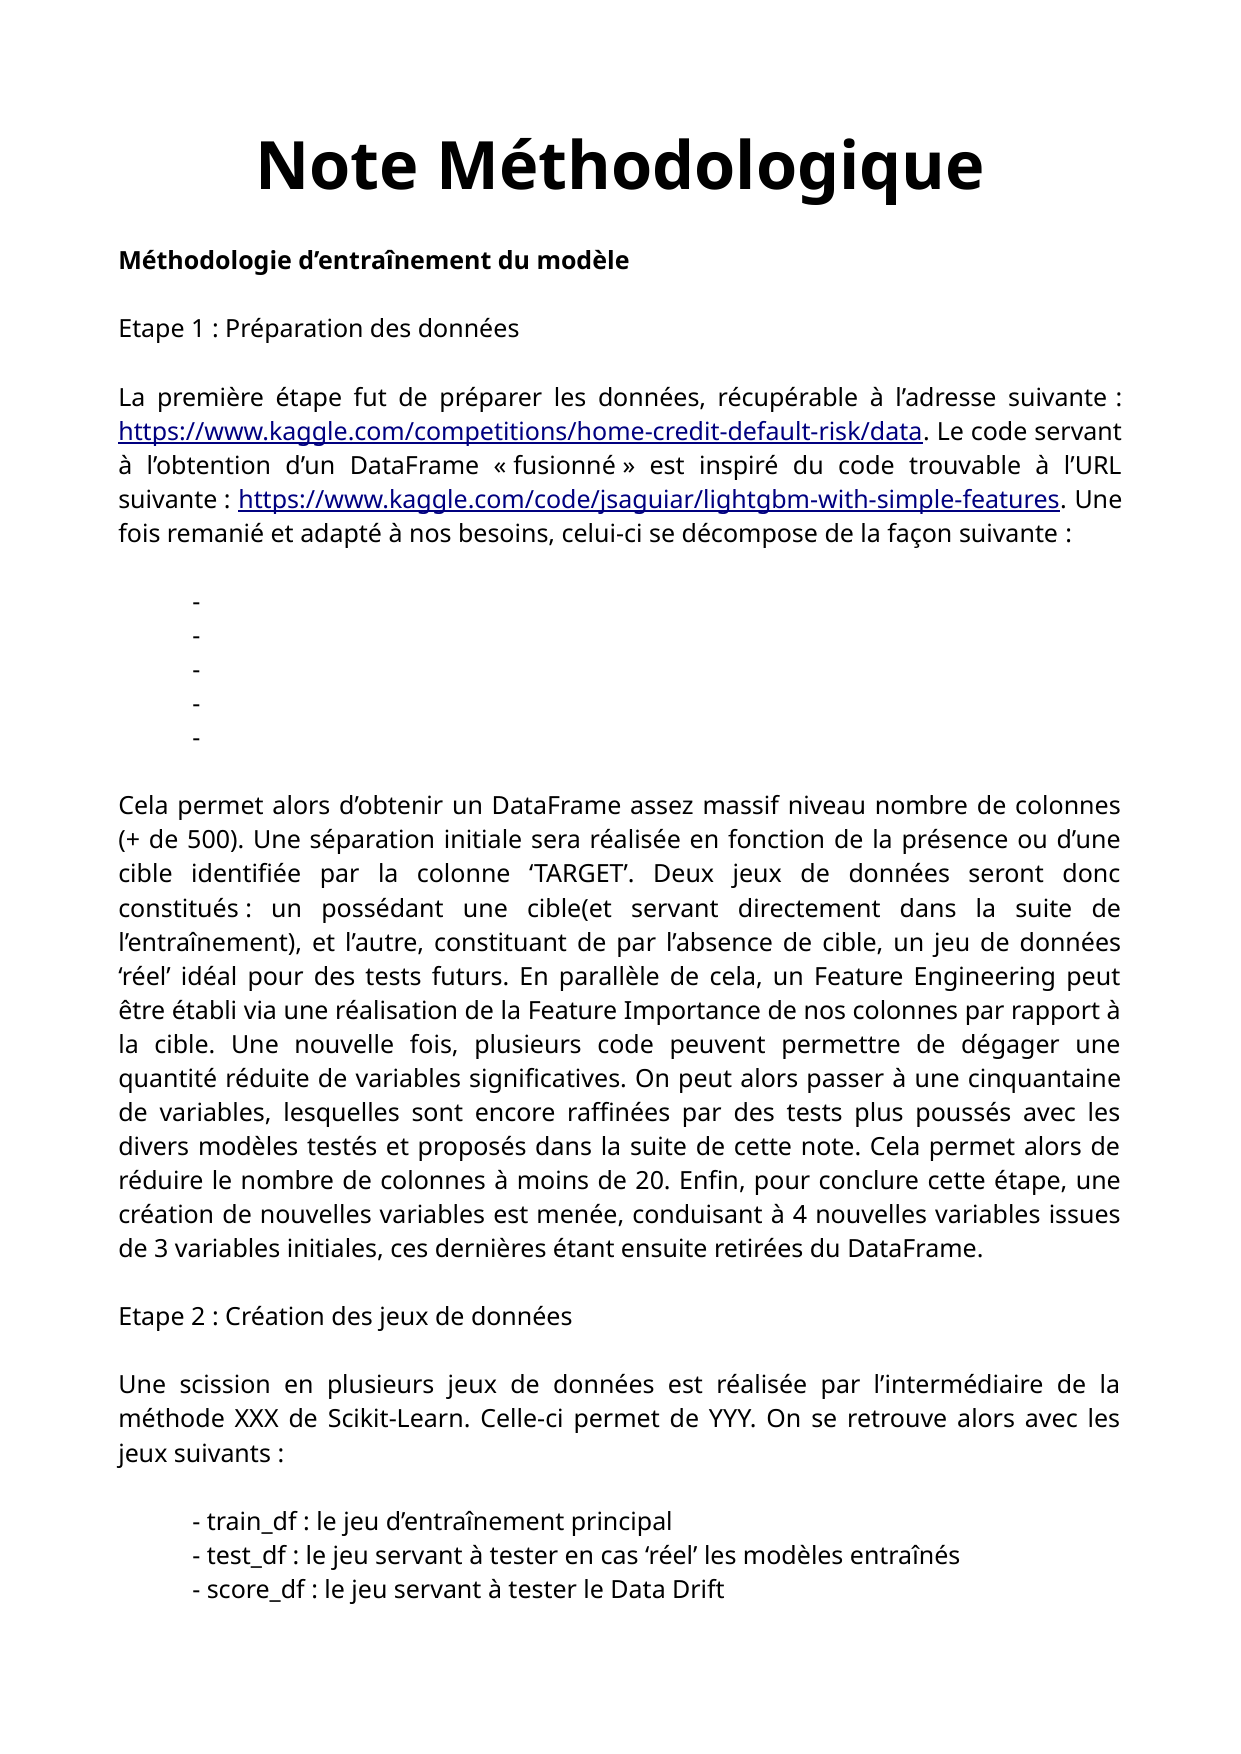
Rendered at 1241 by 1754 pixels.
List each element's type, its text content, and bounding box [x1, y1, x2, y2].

text Méthodologie d’entraînement du modèle [118, 243, 1122, 277]
text Etape 1 : Préparation des données [118, 311, 1122, 345]
text - score_df : le jeu servant à tester le Data Drift [118, 1571, 1122, 1606]
text Etape 2 : Création des jeux de données [118, 1299, 1122, 1333]
text - [118, 686, 1122, 720]
text Note Méthodologique [118, 118, 1122, 209]
text Cela permet alors d’obtenir un DataFrame assez massif niveau nombre de colonnes (+ de 500). Une séparation initiale sera réalisée en fonction de la présence ou d’une cible identifiée par la colonne ‘TARGET’. Deux jeux de données seront donc constitués : un possédant une cible(et servant directement dans la suite de l’entraînement), et l’autre, constituant de par l’absence de cible, un jeu de données ‘réel’ idéal pour des tests futurs. En parallèle de cela, un Feature Engineering peut être établi via une réalisation de la Feature Importance de nos colonnes par rapport à la cible. Une nouvelle fois, plusieurs code peuvent permettre de dégager une quantité réduite de variables significatives. On peut alors passer à une cinquantaine de variables, lesquelles sont encore raffinées par des tests plus poussés avec les divers modèles testés et proposés dans la suite de cette note. Cela permet alors de réduire le nombre de colonnes à moins de 20. Enfin, pour conclure cette étape, une création de nouvelles variables est menée, conduisant à 4 nouvelles variables issues de 3 variables initiales, ces dernières étant ensuite retirées du DataFrame. [118, 788, 1122, 1265]
text - test_df : le jeu servant à tester en cas ‘réel’ les modèles entraînés [118, 1537, 1122, 1571]
text - train_df : le jeu d’entraînement principal [118, 1503, 1122, 1537]
text - [118, 720, 1122, 754]
text - [118, 618, 1122, 652]
text Une scission en plusieurs jeux de données est réalisée par l’intermédiaire de la méthode XXX de Scikit-Learn. Celle-ci permet de YYY. On se retrouve alors avec les jeux suivants : [118, 1367, 1122, 1469]
text - [118, 652, 1122, 686]
text La première étape fut de préparer les données, récupérable à l’adresse suivante : https://www.kaggle.com/competitions/home-credit-default-risk/data. Le code servant à l’obtention d’un DataFrame « fusionné » est inspiré du code trouvable à l’URL suivante : https://www.kaggle.com/code/jsaguiar/lightgbm-with-simple-features. Une fois remanié et adapté à nos besoins, celui-ci se décompose de la façon suivante : [118, 379, 1122, 549]
text - [118, 584, 1122, 618]
